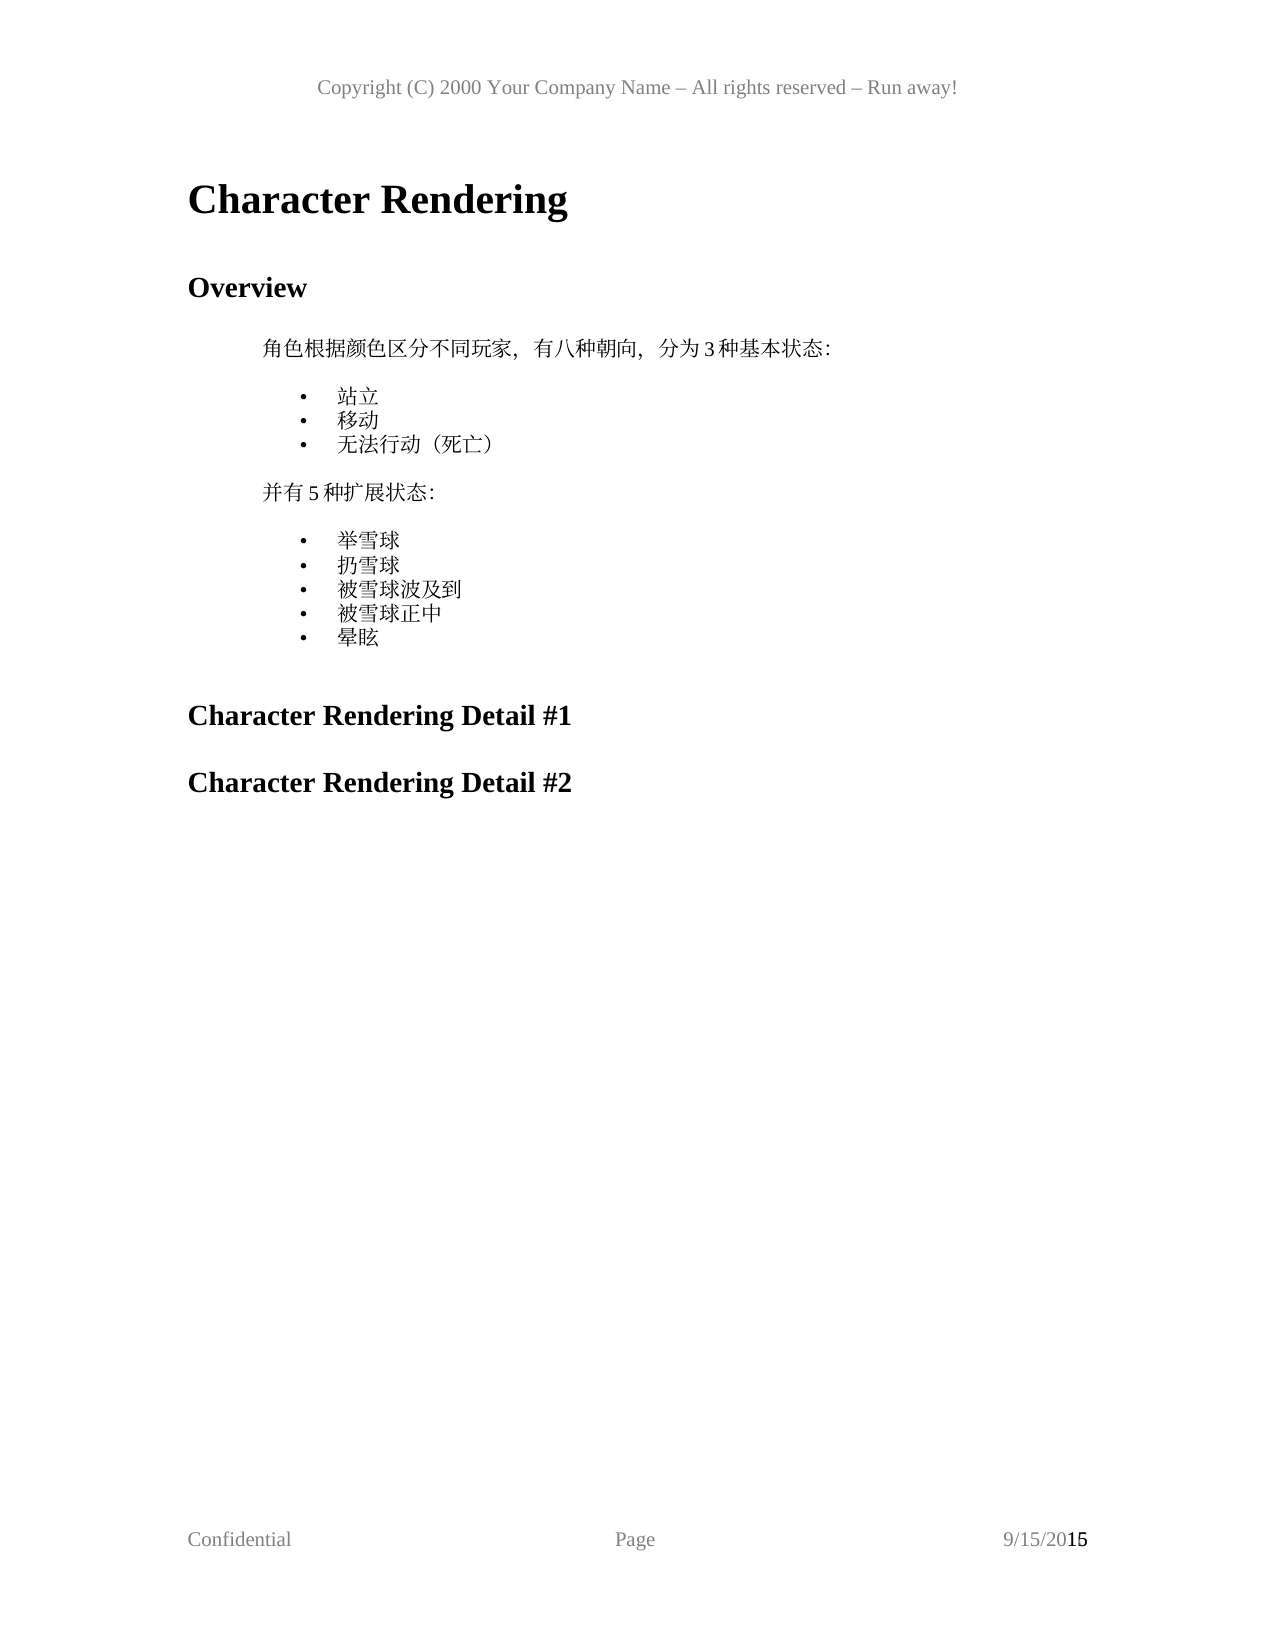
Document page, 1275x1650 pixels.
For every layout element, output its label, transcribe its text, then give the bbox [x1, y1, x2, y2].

list 被雪球正中 [300, 602, 1087, 626]
list 移动 [300, 409, 1087, 433]
subtitle Character Rendering Detail #2 [187, 765, 1087, 798]
text 并有5种扩展状态： [187, 481, 1087, 505]
list 被雪球波及到 [300, 578, 1087, 602]
text 角色根据颜色区分不同玩家，有八种朝向，分为3种基本状态： [187, 337, 1087, 361]
subtitle Overview [187, 270, 1087, 303]
list 扔雪球 [300, 553, 1087, 578]
subtitle Character Rendering [187, 174, 1087, 222]
list 无法行动（死亡） [300, 433, 1087, 457]
subtitle Character Rendering Detail #1 [187, 698, 1087, 731]
list 晕眩 [300, 626, 1087, 650]
list 站立 [300, 385, 1087, 409]
list 举雪球 [300, 529, 1087, 553]
